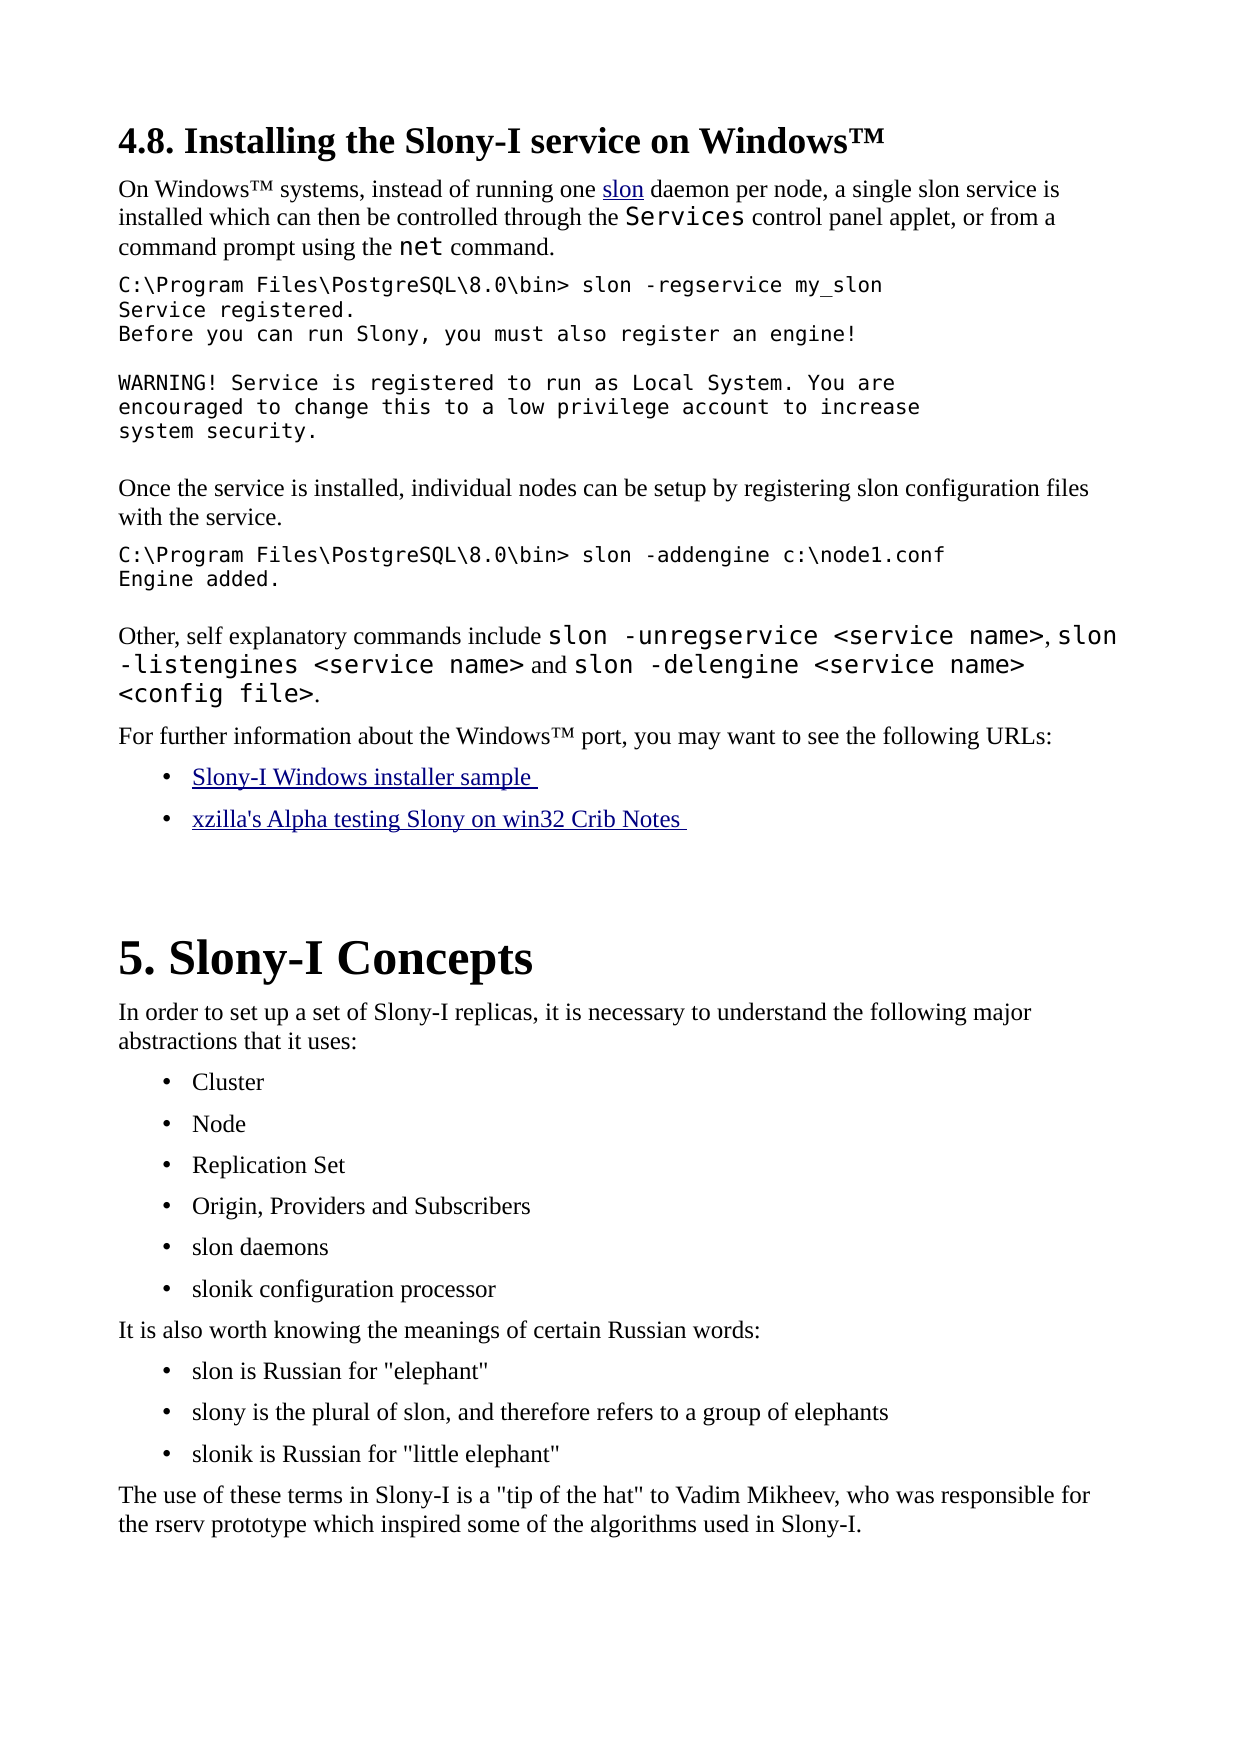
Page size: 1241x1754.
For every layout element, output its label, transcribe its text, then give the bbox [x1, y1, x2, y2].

text The use of these terms in Slony-I is a "tip of the hat" to Vadim Mikheev, who was responsible for the rserv prototype which inspired some of the algorithms used in Slony-I. [118, 1480, 1122, 1537]
text encouraged to change this to a low privilege account to increase [118, 395, 1122, 419]
subtitle 4.8. Installing the Slony-I service on Windows™ [118, 118, 1122, 161]
text It is also worth knowing the meanings of certain Russian words: [118, 1315, 1122, 1344]
list slonik is Russian for "little elephant" [162, 1439, 1122, 1467]
text Engine added. [118, 567, 1122, 591]
list slon daemons [162, 1232, 1122, 1261]
text Once the service is installed, individual nodes can be setup by registering slon configuration files with the service. [118, 473, 1122, 530]
text WARNING! Service is registered to run as Local System. You are [118, 371, 1122, 395]
list Slony-I Windows installer sample [162, 762, 1122, 791]
list Cluster [162, 1067, 1122, 1096]
text In order to set up a set of Slony-I replicas, it is necessary to understand the following major abstractions that it uses: [118, 997, 1122, 1055]
text Other, self explanatory commands include slon -unregservice <service name>, slon -listengines <service name> and slon -delengine <service name> <config file>. [118, 621, 1122, 709]
text C:\Program Files\PostgreSQL\8.0\bin> slon -regservice my_slon [118, 273, 1122, 298]
list Replication Set [162, 1150, 1122, 1179]
text For further information about the Windows™ port, you may want to see the following URLs: [118, 721, 1122, 750]
text On Windows™ systems, instead of running one slon daemon per node, a single slon service is installed which can then be controlled through the Services control panel applet, or from a command prompt using the net command. [118, 174, 1122, 261]
text Service registered. [118, 298, 1122, 322]
list slonik configuration processor [162, 1274, 1122, 1302]
list xzilla's Alpha testing Slony on win32 Crib Notes [162, 804, 1122, 832]
subtitle 5. Slony-I Concepts [118, 927, 1122, 985]
list Origin, Providers and Subscribers [162, 1191, 1122, 1220]
list slony is the plural of slon, and therefore refers to a group of elephants [162, 1397, 1122, 1426]
list Node [162, 1109, 1122, 1137]
text C:\Program Files\PostgreSQL\8.0\bin> slon -addengine c:\node1.conf [118, 543, 1122, 567]
list slon is Russian for "elephant" [162, 1356, 1122, 1385]
text system security. [118, 419, 1122, 443]
text Before you can run Slony, you must also register an engine! [118, 322, 1122, 346]
